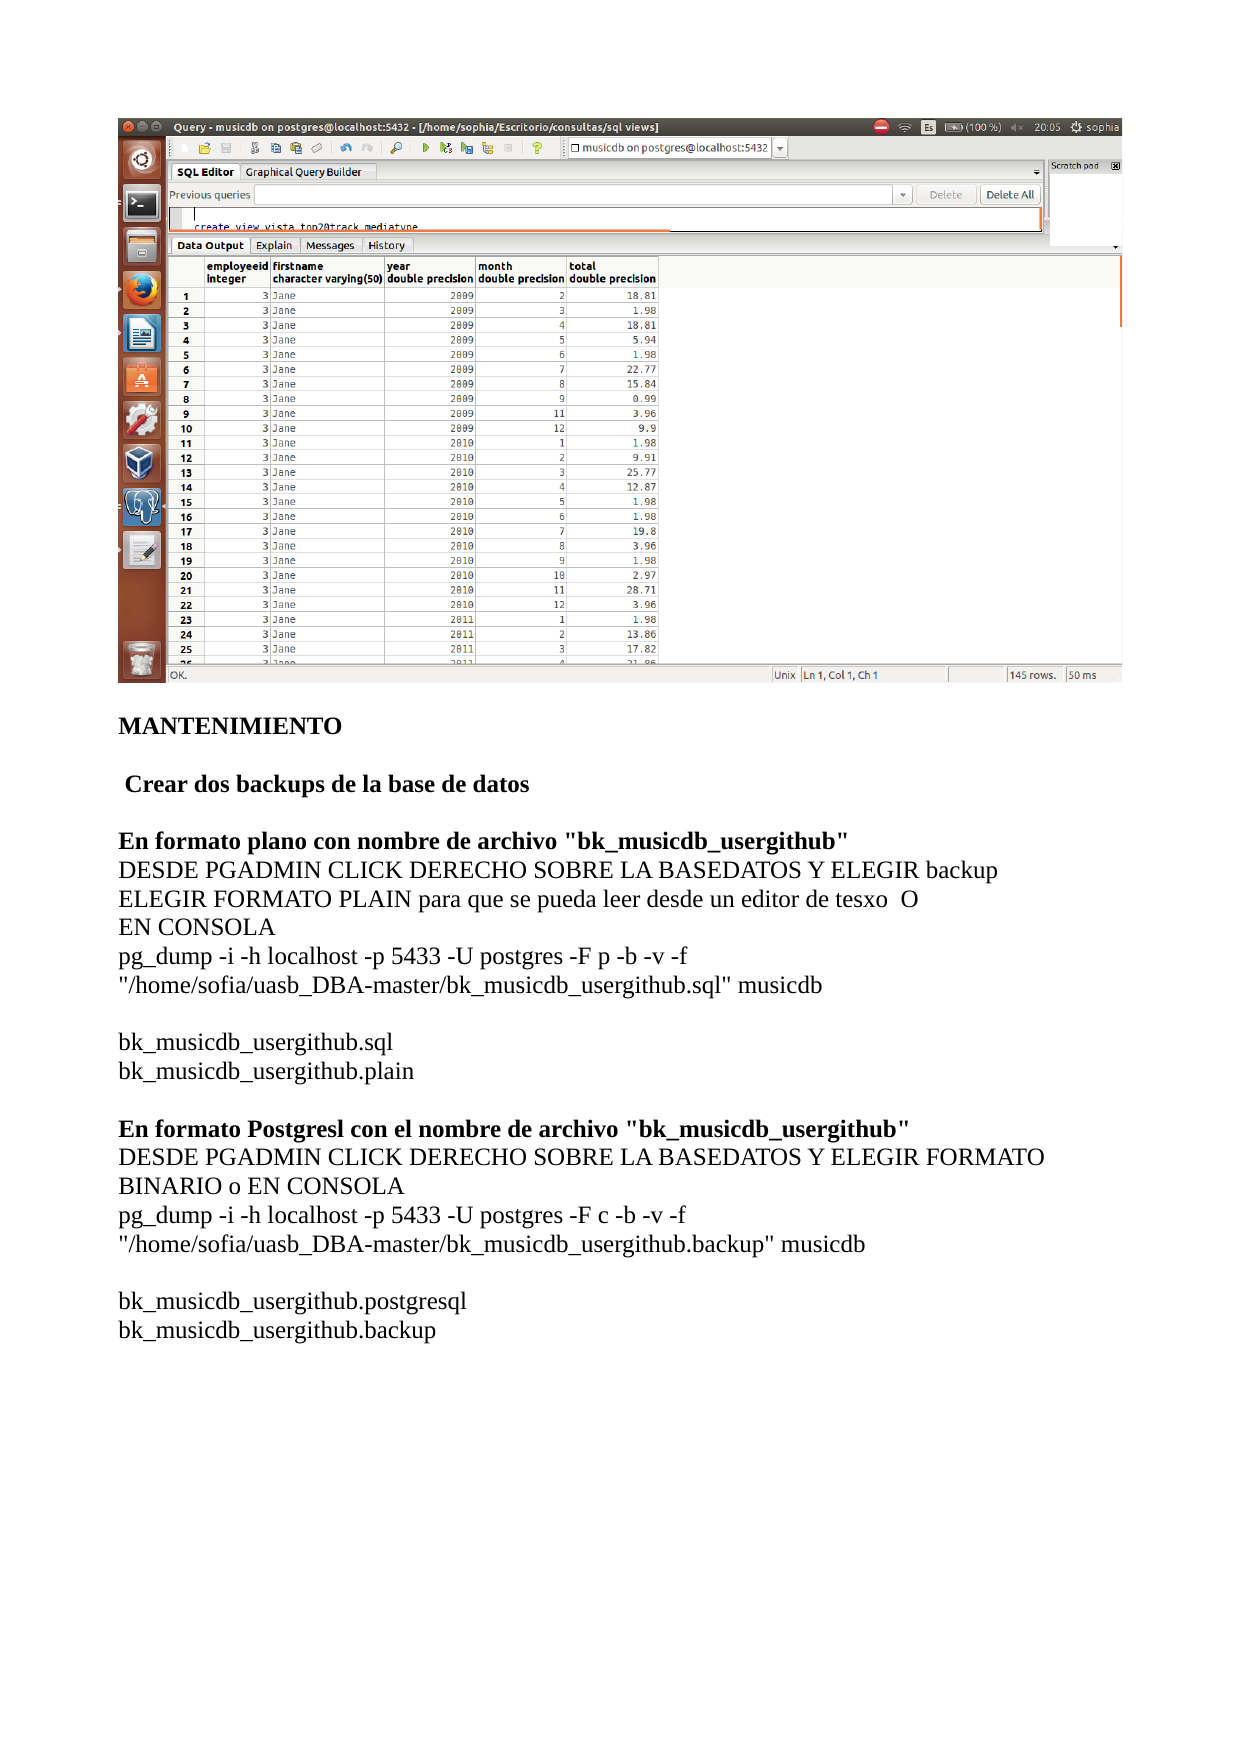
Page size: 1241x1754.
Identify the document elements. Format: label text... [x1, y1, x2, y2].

text En formato plano con nombre de archivo "bk_musicdb_usergithub" [118, 826, 1122, 855]
text En formato Postgresl con el nombre de archivo "bk_musicdb_usergithub" [118, 1114, 1122, 1142]
text DESDE PGADMIN CLICK DERECHO SOBRE LA BASEDATOS Y ELEGIR FORMATO BINARIO o EN CONSOLA [118, 1142, 1122, 1200]
text bk_musicdb_usergithub.postgresql [118, 1286, 1122, 1315]
text pg_dump -i -h localhost -p 5433 -U postgres -F p -b -v -f "/home/sofia/uasb_DBA-master/bk_musicdb_usergithub.sql" musicdb [118, 941, 1122, 999]
text bk_musicdb_usergithub.plain [118, 1056, 1122, 1085]
text EN CONSOLA [118, 912, 1122, 941]
picture [118, 118, 1123, 683]
text bk_musicdb_usergithub.backup [118, 1315, 1122, 1344]
text pg_dump -i -h localhost -p 5433 -U postgres -F c -b -v -f "/home/sofia/uasb_DBA-master/bk_musicdb_usergithub.backup" musicdb [118, 1200, 1122, 1257]
text bk_musicdb_usergithub.sql [118, 1027, 1122, 1056]
text ELEGIR FORMATO PLAIN para que se pueda leer desde un editor de tesxo O [118, 884, 1122, 912]
text Crear dos backups de la base de datos [118, 769, 1122, 797]
text MANTENIMIENTO [118, 711, 1122, 740]
text DESDE PGADMIN CLICK DERECHO SOBRE LA BASEDATOS Y ELEGIR backup [118, 855, 1122, 884]
